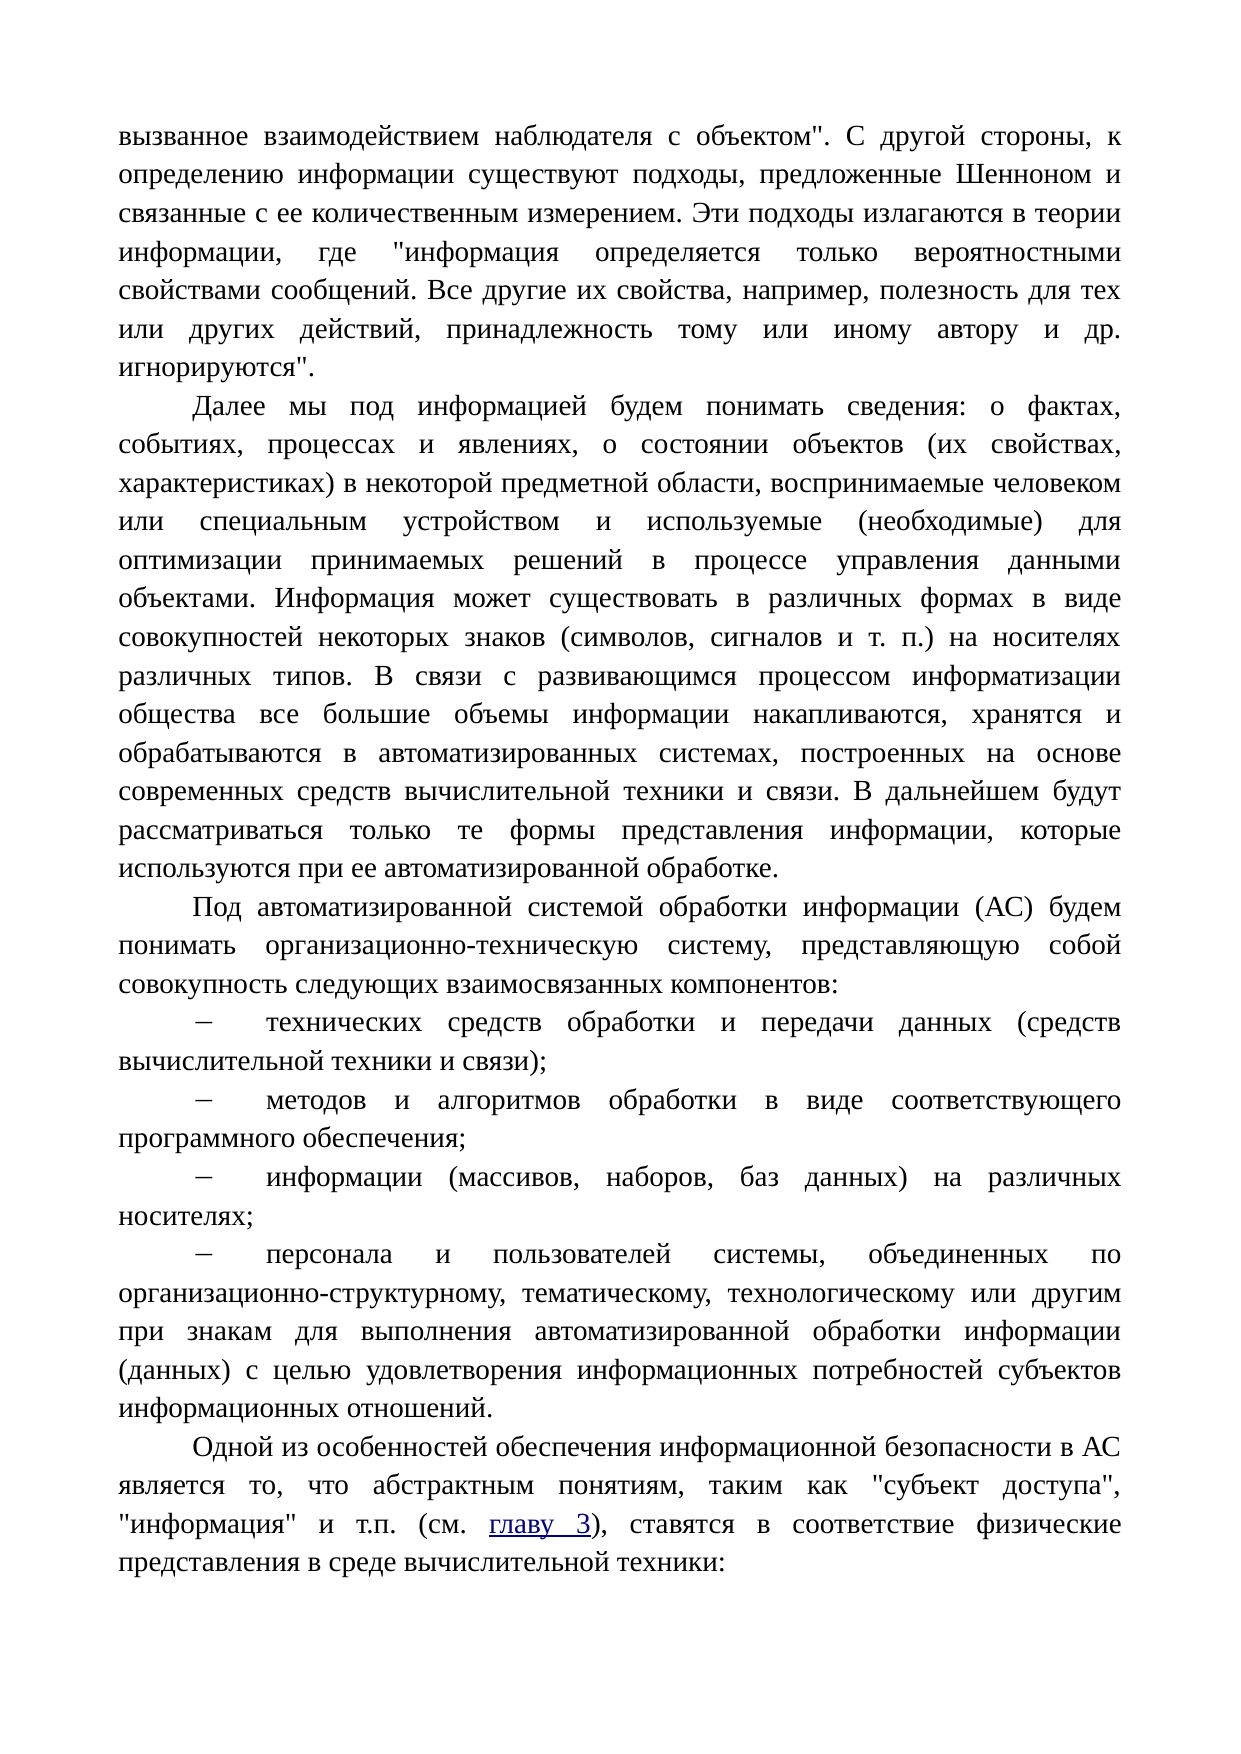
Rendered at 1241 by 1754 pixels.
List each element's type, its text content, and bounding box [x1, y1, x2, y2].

list информации (массивов, наборов, баз данных) на различных носителях; [118, 1159, 1122, 1231]
list методов и алгоритмов обработки в виде соответствующего программного обеспечения; [118, 1082, 1122, 1154]
text Далее мы под информацией будем понимать сведения: о фактах, событиях, процессах и явлениях, о состоянии объектов (их свойствах, характеристиках) в некоторой предметной области, воспринимаемые человеком или специальным устройством и используемые (необходимые) для оптимизации принимаемых решений в процессе управления данными объектами. Информация может существовать в различных формах в виде совокупностей некоторых знаков (символов, сигналов и т. п.) на носителях различных типов. В связи с развивающимся процессом информатизации общества все большие объемы информации накапливаются, хранятся и обрабатываются в автоматизированных системах, построенных на основе современных средств вычислительной техники и связи. В дальнейшем будут рассматриваться только те формы представления информации, которые используются при ее автоматизированной обработке. [118, 388, 1122, 884]
list технических средств обработки и передачи данных (средств вычислительной техники и связи); [118, 1004, 1122, 1077]
text Одной из особенностей обеспечения информационной безопасности в АС является то, что абстрактным понятиям, таким как "субъект доступа", "информация" и т.п. (см. главу 3), ставятся в соответствие физические представления в среде вычислительной техники: [118, 1429, 1122, 1578]
list персонала и пользователей системы, объединенных по организационно-структурному, тематическому, технологическому или другим при знакам для выполнения автоматизированной обработки информации (данных) с целью удовлетворения информационных потребностей субъектов информационных отношений. [118, 1236, 1122, 1424]
text вызванное взаимодействием наблюдателя с объектом". С другой стороны, к определению информации существуют подходы, предложенные Шенноном и связанные с ее количественным измерением. Эти подходы излагаются в теории информации, где "информация определяется только вероятностными свойствами сообщений. Все другие их свойства, например, полезность для тех или других действий, принадлежность тому или иному автору и др. игнорируются". [118, 118, 1122, 383]
text Под автоматизированной системой обработки информации (АС) будем понимать организационно-техническую систему, представляющую собой совокупность следующих взаимосвязанных компонентов: [118, 889, 1122, 999]
